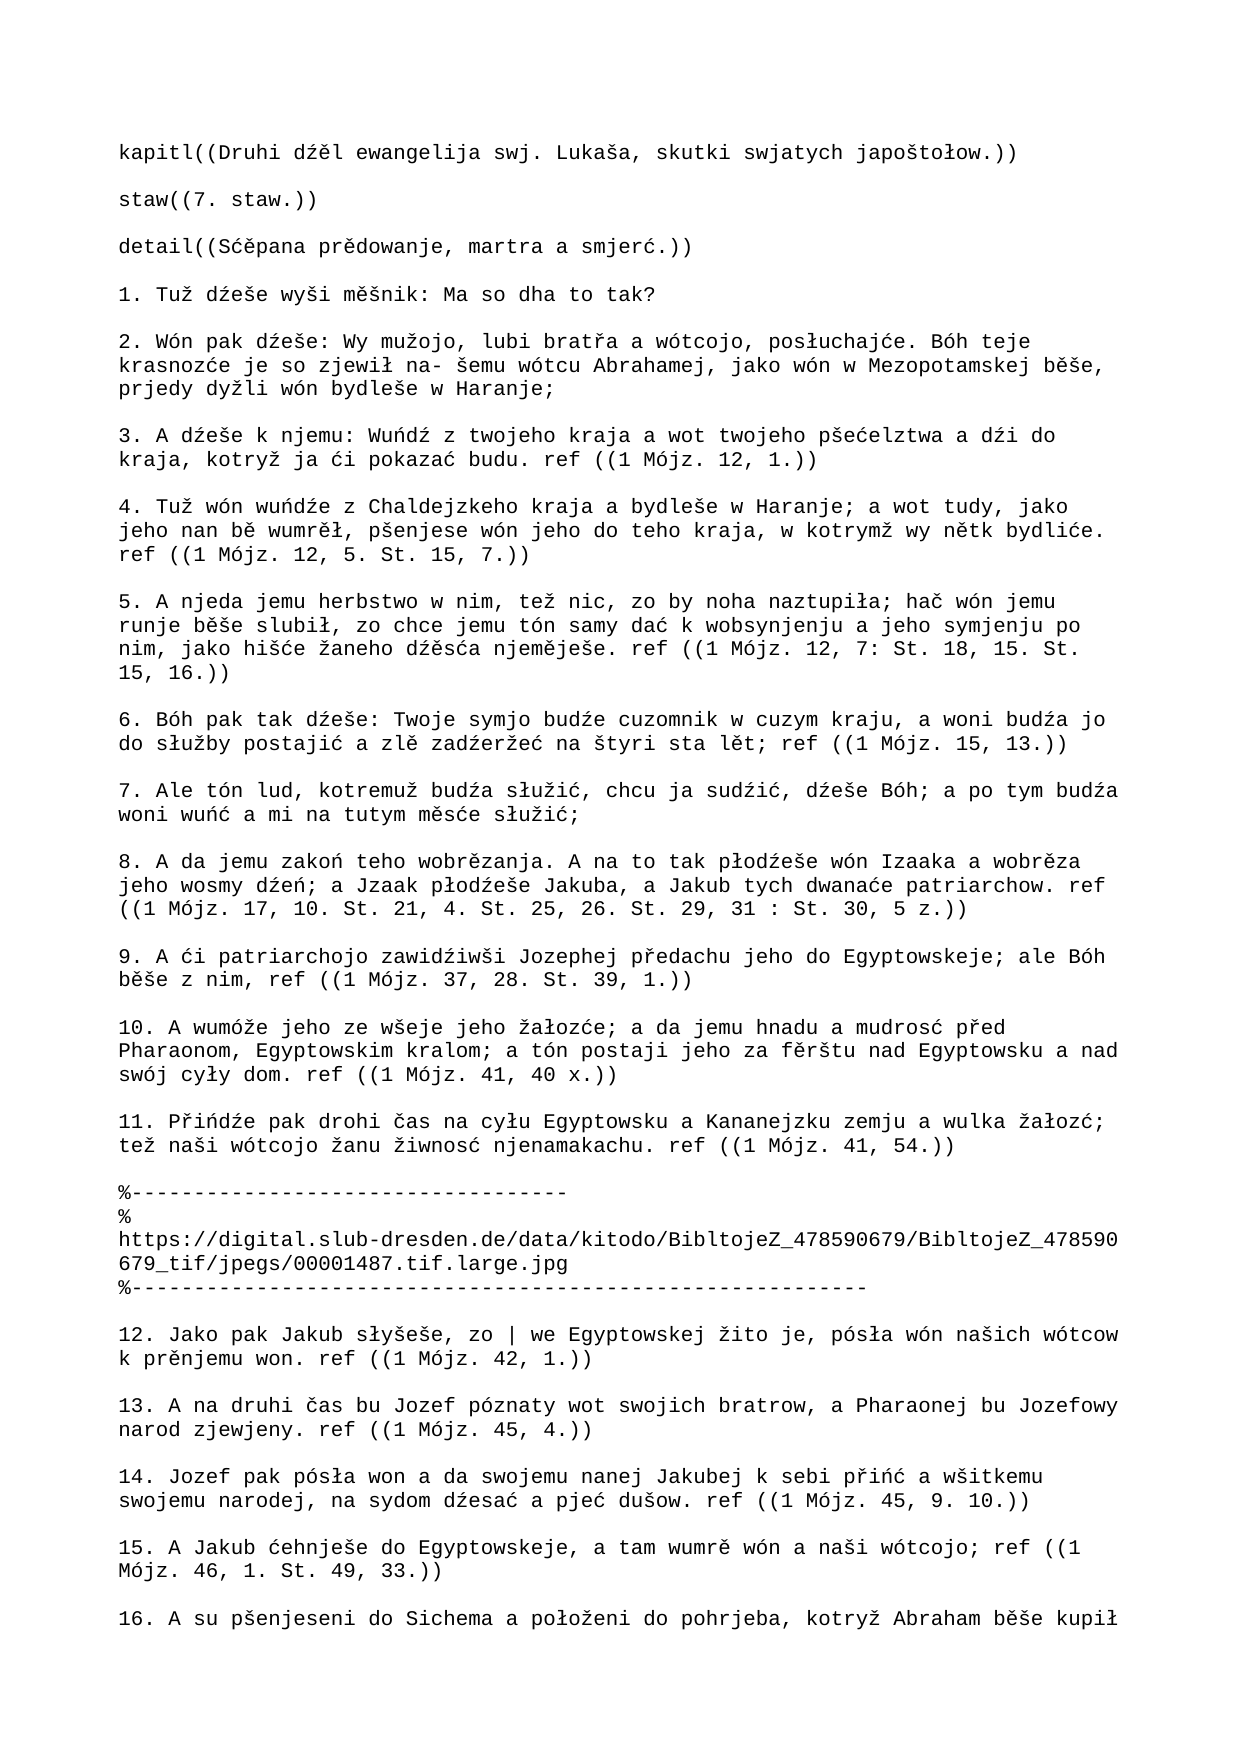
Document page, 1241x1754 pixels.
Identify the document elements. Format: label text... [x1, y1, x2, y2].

text 3. A dźeše k njemu: Wuńdź z twojeho kraja a wot twojeho pšećelztwa a dźi do kraja, kotryž ja ći pokazać budu. ref ((1 Mójz. 12, 1.)) [118, 426, 1122, 473]
text 6. Bóh pak tak dźeše: Twoje symjo budźe cuzomnik w cuzym kraju, a woni budźa jo do słužby postajić a zlě zadźeržeć na štyri sta lět; ref ((1 Mójz. 15, 13.)) [118, 709, 1122, 757]
text 8. A da jemu zakoń teho wobrězanja. A na to tak płodźeše wón Izaaka a wobrěza jeho wosmy dźeń; a Jzaak płodźeše Jakuba, a Jakub tych dwanaće patriarchow. ref ((1 Mójz. 17, 10. St. 21, 4. St. 25, 26. St. 29, 31 : St. 30, 5 z.)) [118, 851, 1122, 922]
text 5. A njeda jemu herbstwo w nim, tež nic, zo by noha naztupiła; hač wón jemu runje běše slubił, zo chce jemu tón samy dać k wobsynjenju a jeho symjenju po nim, jako hišće žaneho dźěsća njeměješe. ref ((1 Mójz. 12, 7: St. 18, 15. St. 15, 16.)) [118, 591, 1122, 686]
text 13. A na druhi čas bu Jozef póznaty wot swojich bratrow, a Pharaonej bu Jozefowy narod zjewjeny. ref ((1 Mójz. 45, 4.)) [118, 1395, 1122, 1442]
text 15. A Jakub ćehnješe do Egyptowskeje, a tam wumrě wón a naši wótcojo; ref ((1 Mójz. 46, 1. St. 49, 33.)) [118, 1537, 1122, 1584]
text 12. Jako pak Jakub słyšeše, zo | we Egyptowskej žito je, pósła wón našich wótcow k prěnjemu won. ref ((1 Mójz. 42, 1.)) [118, 1324, 1122, 1371]
text 4. Tuž wón wuńdźe z Chaldejzkeho kraja a bydleše w Haranje; a wot tudy, jako jeho nan bě wumrěł, pšenjese wón jeho do teho kraja, w kotrymž wy nětk bydliće. ref ((1 Mójz. 12, 5. St. 15, 7.)) [118, 496, 1122, 567]
text kapitl((Druhi dźěl ewangelija swj. Lukaša, skutki swjatych japoštołow.)) [118, 142, 1122, 165]
text detail((Sćěpana prědowanje, martra a smjerć.)) [118, 236, 1122, 260]
text 10. A wumóže jeho ze wšeje jeho žałozće; a da jemu hnadu a mudrosć před Pharaonom, Egyptowskim kralom; a tón postaji jeho za fěrštu nad Egyptowsku a nad swój cyły dom. ref ((1 Mójz. 41, 40 x.)) [118, 1017, 1122, 1088]
text 2. Wón pak dźeše: Wy mužojo, lubi bratřa a wótcojo, posłuchajće. Bóh teje krasnozće je so zjewił na- šemu wótcu Abrahamej, jako wón w Mezopotamskej běše, prjedy dyžli wón bydleše w Haranje; [118, 331, 1122, 402]
text %----------------------------------------------------------- [118, 1277, 1122, 1300]
text 16. A su pšenjeseni do Sichema a połoženi do pohrjeba, kotryž Abraham běše kupił [118, 1608, 1122, 1631]
text 11. Přińdźe pak drohi čas na cyłu Egyptowsku a Kananejzku zemju a wulka žałozć; tež naši wótcojo žanu žiwnosć njenamakachu. ref ((1 Mójz. 41, 54.)) [118, 1111, 1122, 1158]
text % https://digital.slub-dresden.de/data/kitodo/BibltojeZ_478590679/BibltojeZ_478590679_tif/jpegs/00001487.tif.large.jpg [118, 1206, 1122, 1277]
text %----------------------------------- [118, 1182, 1122, 1206]
text 9. A ći patriarchojo zawidźiwši Jozephej předachu jeho do Egyptowskeje; ale Bóh běše z nim, ref ((1 Mójz. 37, 28. St. 39, 1.)) [118, 946, 1122, 993]
text 7. Ale tón lud, kotremuž budźa słužić, chcu ja sudźić, dźeše Bóh; a po tym budźa woni wuńć a mi na tutym měsće słužić; [118, 780, 1122, 827]
text 1. Tuž dźeše wyši měšnik: Ma so dha to tak? [118, 284, 1122, 307]
text staw((7. staw.)) [118, 189, 1122, 213]
text 14. Jozef pak pósła won a da swojemu nanej Jakubej k sebi přińć a wšitkemu swojemu narodej, na sydom dźesać a pjeć dušow. ref ((1 Mójz. 45, 9. 10.)) [118, 1466, 1122, 1513]
